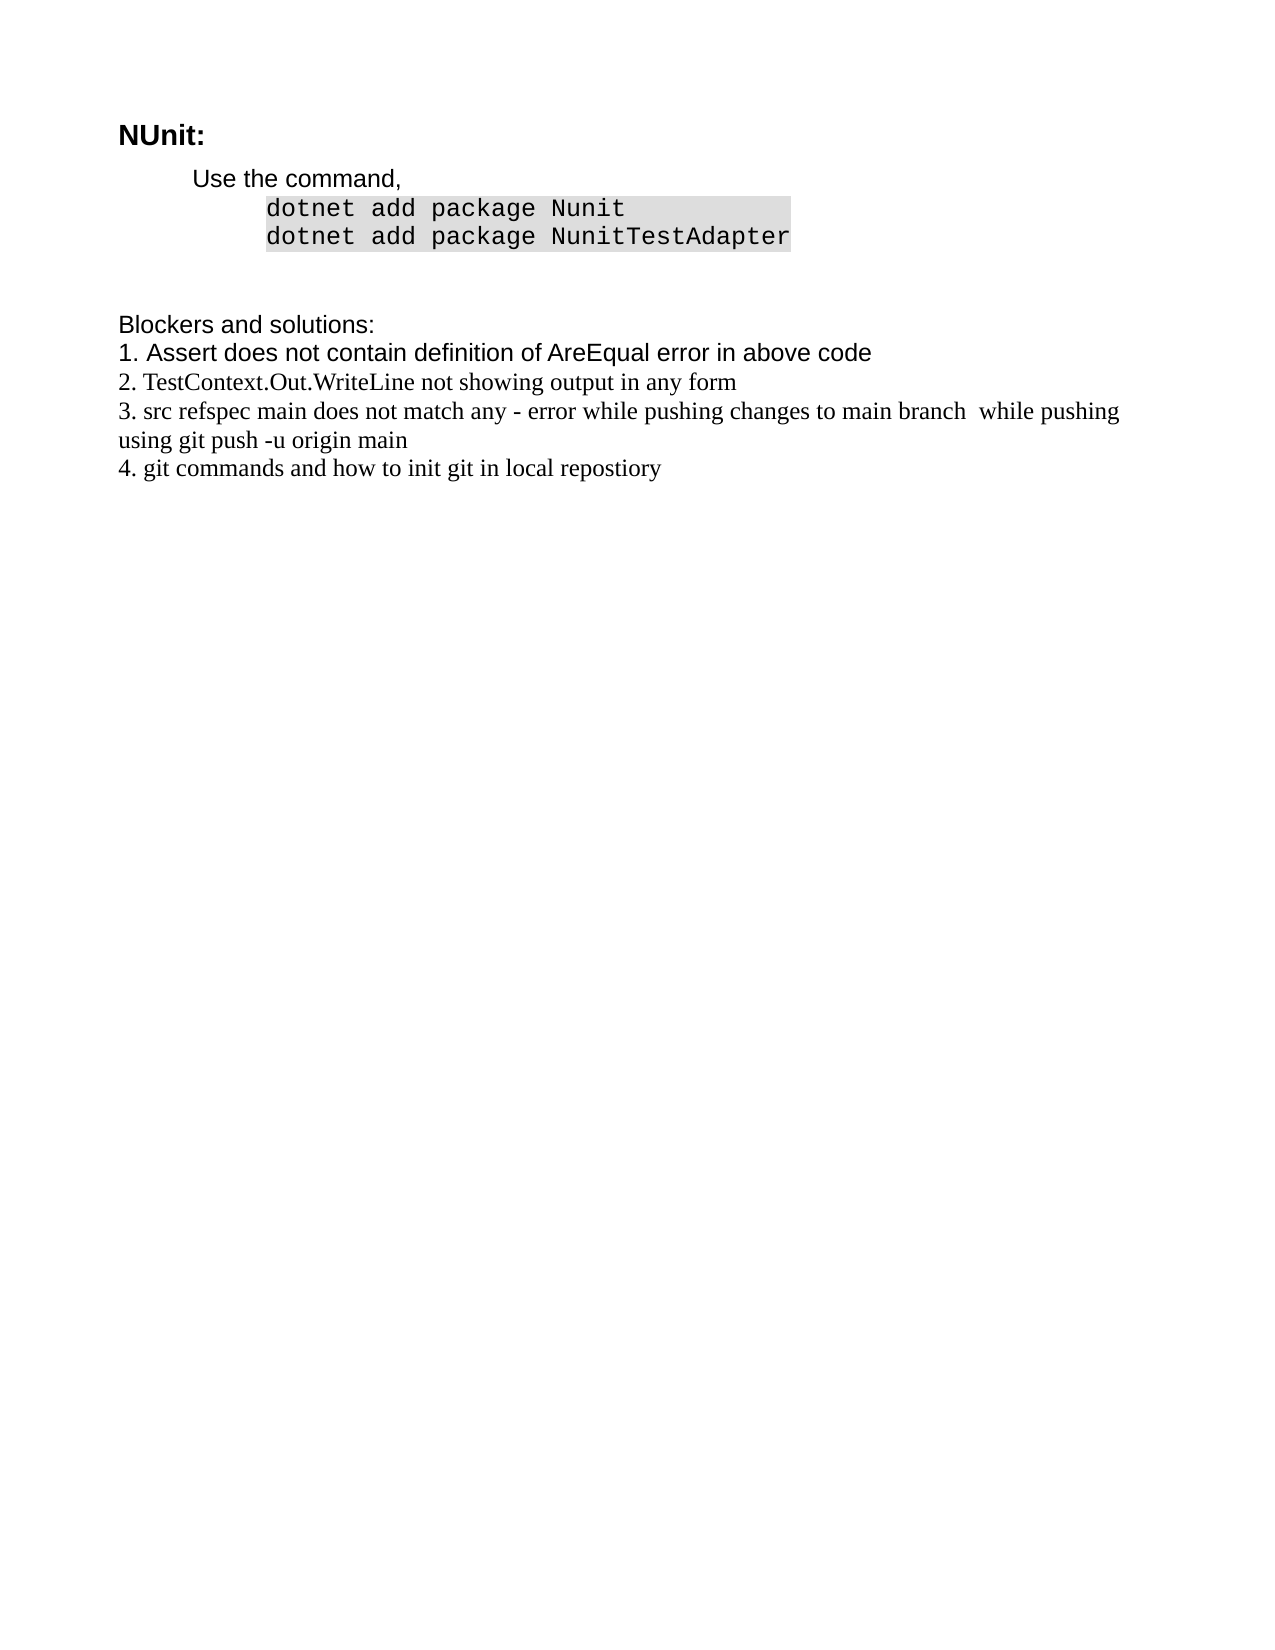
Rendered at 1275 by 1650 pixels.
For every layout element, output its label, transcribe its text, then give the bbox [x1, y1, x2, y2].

subtitle NUnit: [118, 118, 1157, 152]
text 4. git commands and how to init git in local repostiory [118, 453, 1157, 482]
text 3. src refspec main does not match any - error while pushing changes to main branch while pushing using git push -u origin main [118, 396, 1157, 453]
text Blockers and solutions: 1. Assert does not contain definition of AreEqual error in above code [118, 310, 1157, 367]
text Use the command, dotnet add package Nunit [118, 164, 1157, 224]
text 2. TestContext.Out.WriteLine not showing output in any form [118, 367, 1157, 396]
text dotnet add package NunitTestAdapter [118, 224, 1157, 252]
